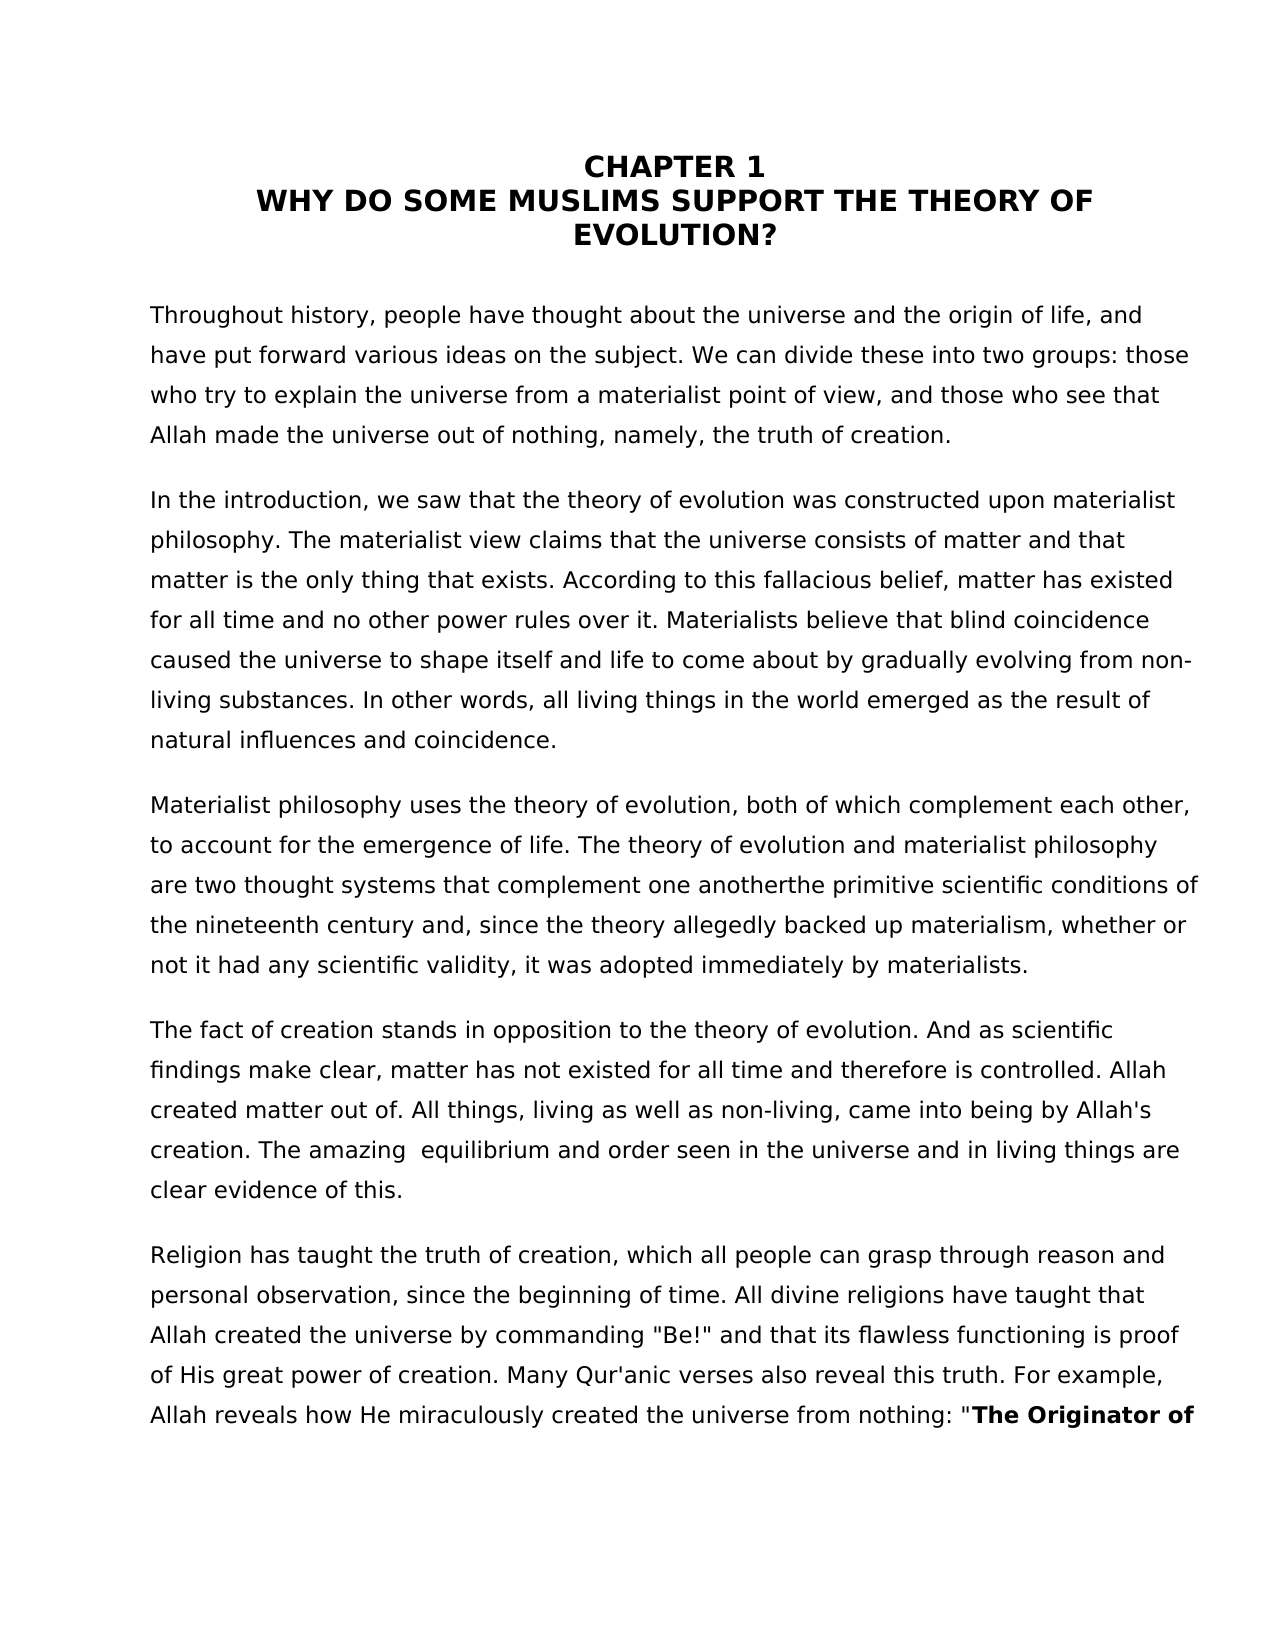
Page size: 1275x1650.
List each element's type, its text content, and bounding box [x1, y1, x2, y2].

text Religion has taught the truth of creation, which all people can grasp through reason and personal observation, since the beginning of time. All divine religions have taught that Allah created the universe by commanding "Be!" and that its flawless functioning is proof of His great power of creation. Many Qur'anic verses also reveal this truth. For example, Allah reveals how He miraculously created the universe from nothing: "The Originator of [150, 1242, 1200, 1428]
text The fact of creation stands in opposition to the theory of evolution. And as scientific findings make clear, matter has not existed for all time and therefore is controlled. Allah created matter out of. All things, living as well as non-living, came into being by Allah's creation. The amazing equilibrium and order seen in the universe and in living things are clear evidence of this. [150, 1017, 1200, 1203]
text Materialist philosophy uses the theory of evolution, both of which complement each other, to account for the emergence of life. The theory of evolution and materialist philosophy are two thought systems that complement one anotherthe primitive scientific conditions of the nineteenth century and, since the theory allegedly backed up materialism, whether or not it had any scientific validity, it was adopted immediately by materialists. [150, 792, 1200, 978]
subtitle CHAPTER 1 WHY DO SOME MUSLIMS SUPPORT THE THEORY OF EVOLUTION? [150, 150, 1200, 252]
text In the introduction, we saw that the theory of evolution was constructed upon materialist philosophy. The materialist view claims that the universe consists of matter and that matter is the only thing that exists. According to this fallacious belief, matter has existed for all time and no other power rules over it. Materialists believe that blind coincidence caused the universe to shape itself and life to come about by gradually evolving from non-living substances. In other words, all living things in the world emerged as the result of natural influences and coincidence. [150, 487, 1200, 753]
text Throughout history, people have thought about the universe and the origin of life, and have put forward various ideas on the subject. We can divide these into two groups: those who try to explain the universe from a materialist point of view, and those who see that Allah made the universe out of nothing, namely, the truth of creation. [150, 302, 1200, 448]
